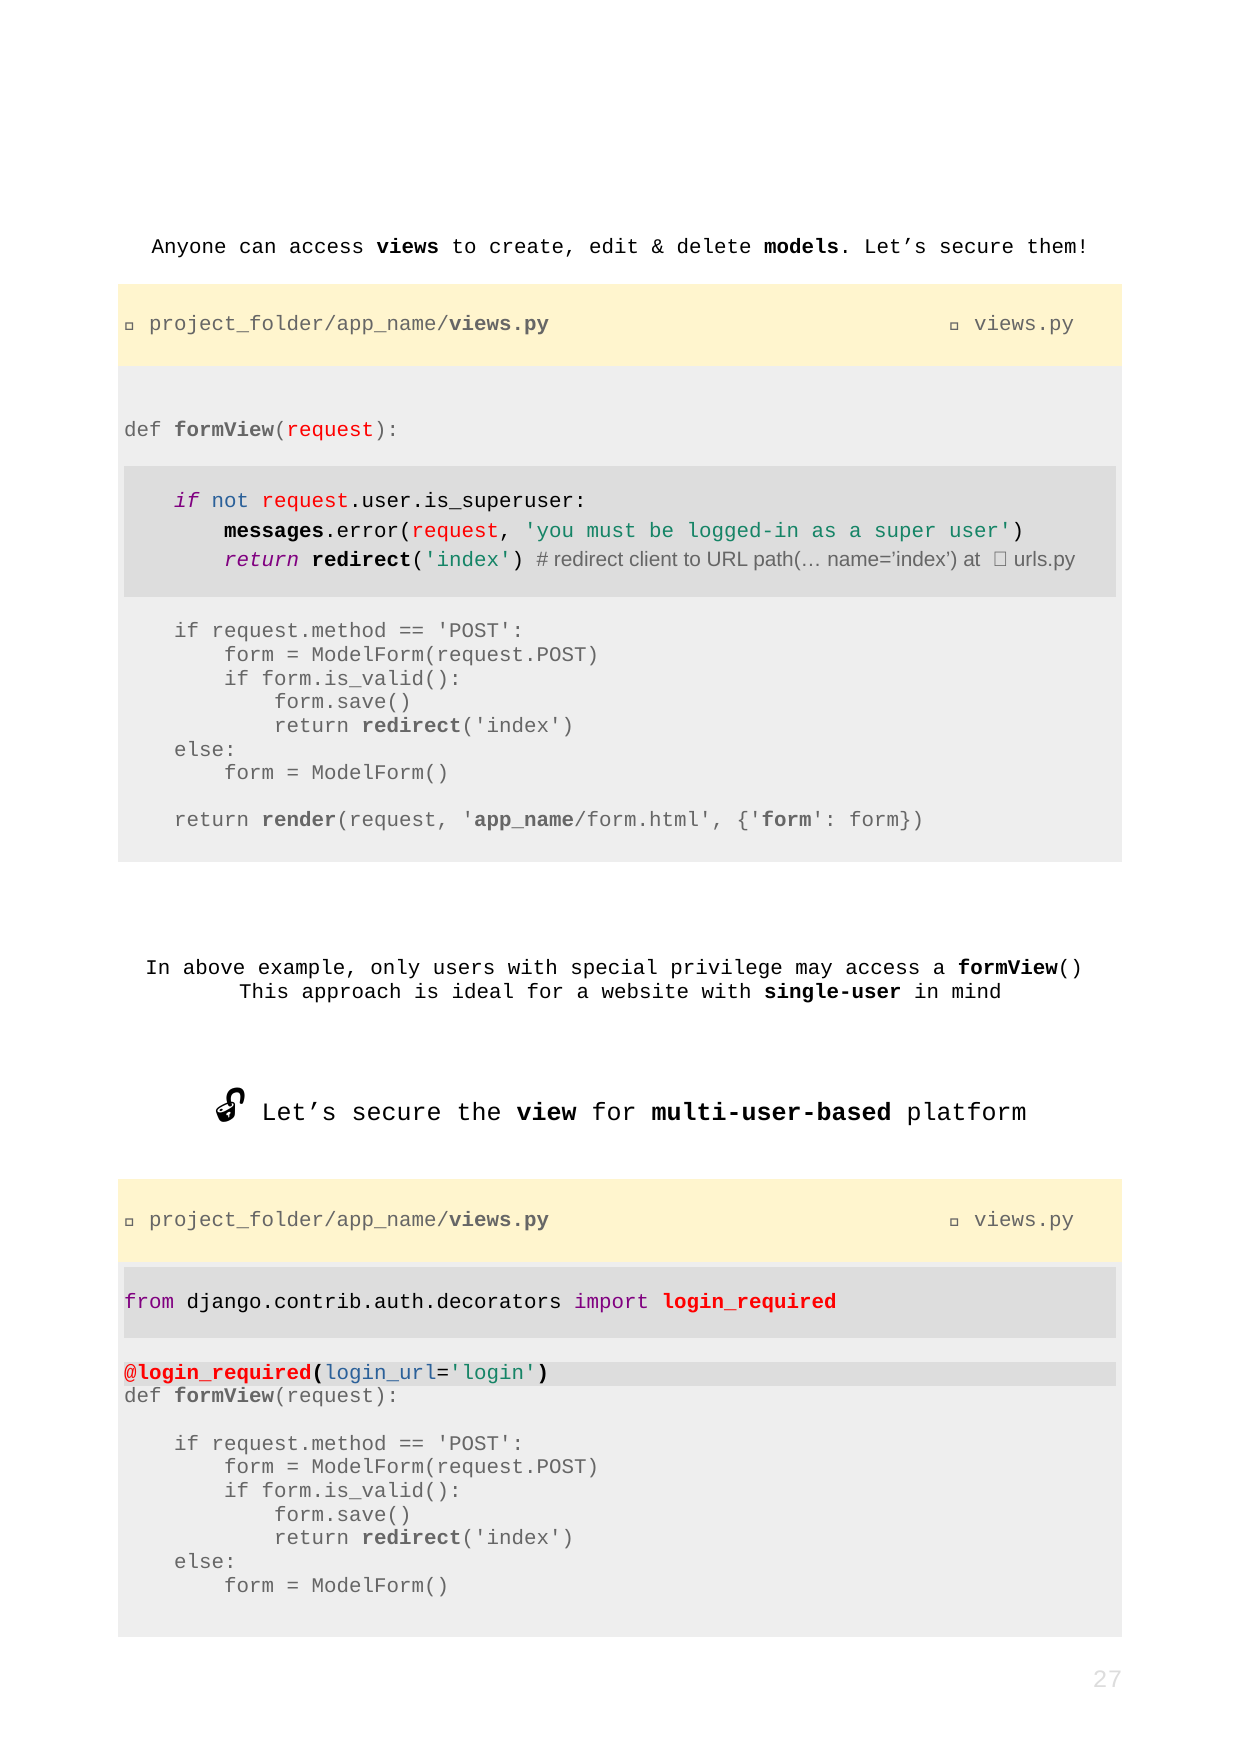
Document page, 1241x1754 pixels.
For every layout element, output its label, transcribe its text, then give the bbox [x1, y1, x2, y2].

table_header 📝 project_folder/app_name/views.py 🐍 views.py [118, 284, 1122, 366]
text In above example, only users with special privilege may access a formView() [118, 957, 1122, 981]
table_cell from django.contrib.auth.decorators import login_required @login_required(login_url='login') def formView(request): if request.method == 'POST': form = ModelForm(request.POST) if form.is_valid(): form.save() return redirect('index') else: form = ModelForm() [118, 1262, 1122, 1637]
text Anyone can access views to create, edit & delete models. Let’s secure them! [118, 236, 1122, 260]
text This approach is ideal for a website with single-user in mind [118, 981, 1122, 1004]
table_cell def formView(request): if not request.user.is_superuser: messages.error(request, 'you must be logged-in as a super user') return redirect('index') # redirect client to URL path(… name=’index’) at 🐍 urls.py if request.method == 'POST': form = ModelForm(request.POST) if form.is_valid(): form.save() return redirect('index') else: form = ModelForm() return render(request, 'app_name/form.html', {'form': form}) [118, 366, 1122, 862]
table_header 📝 project_folder/app_name/views.py 🐍 views.py [118, 1179, 1122, 1262]
text 🔓 Let’s secure the view for multi-user-based platform [118, 1089, 1122, 1132]
